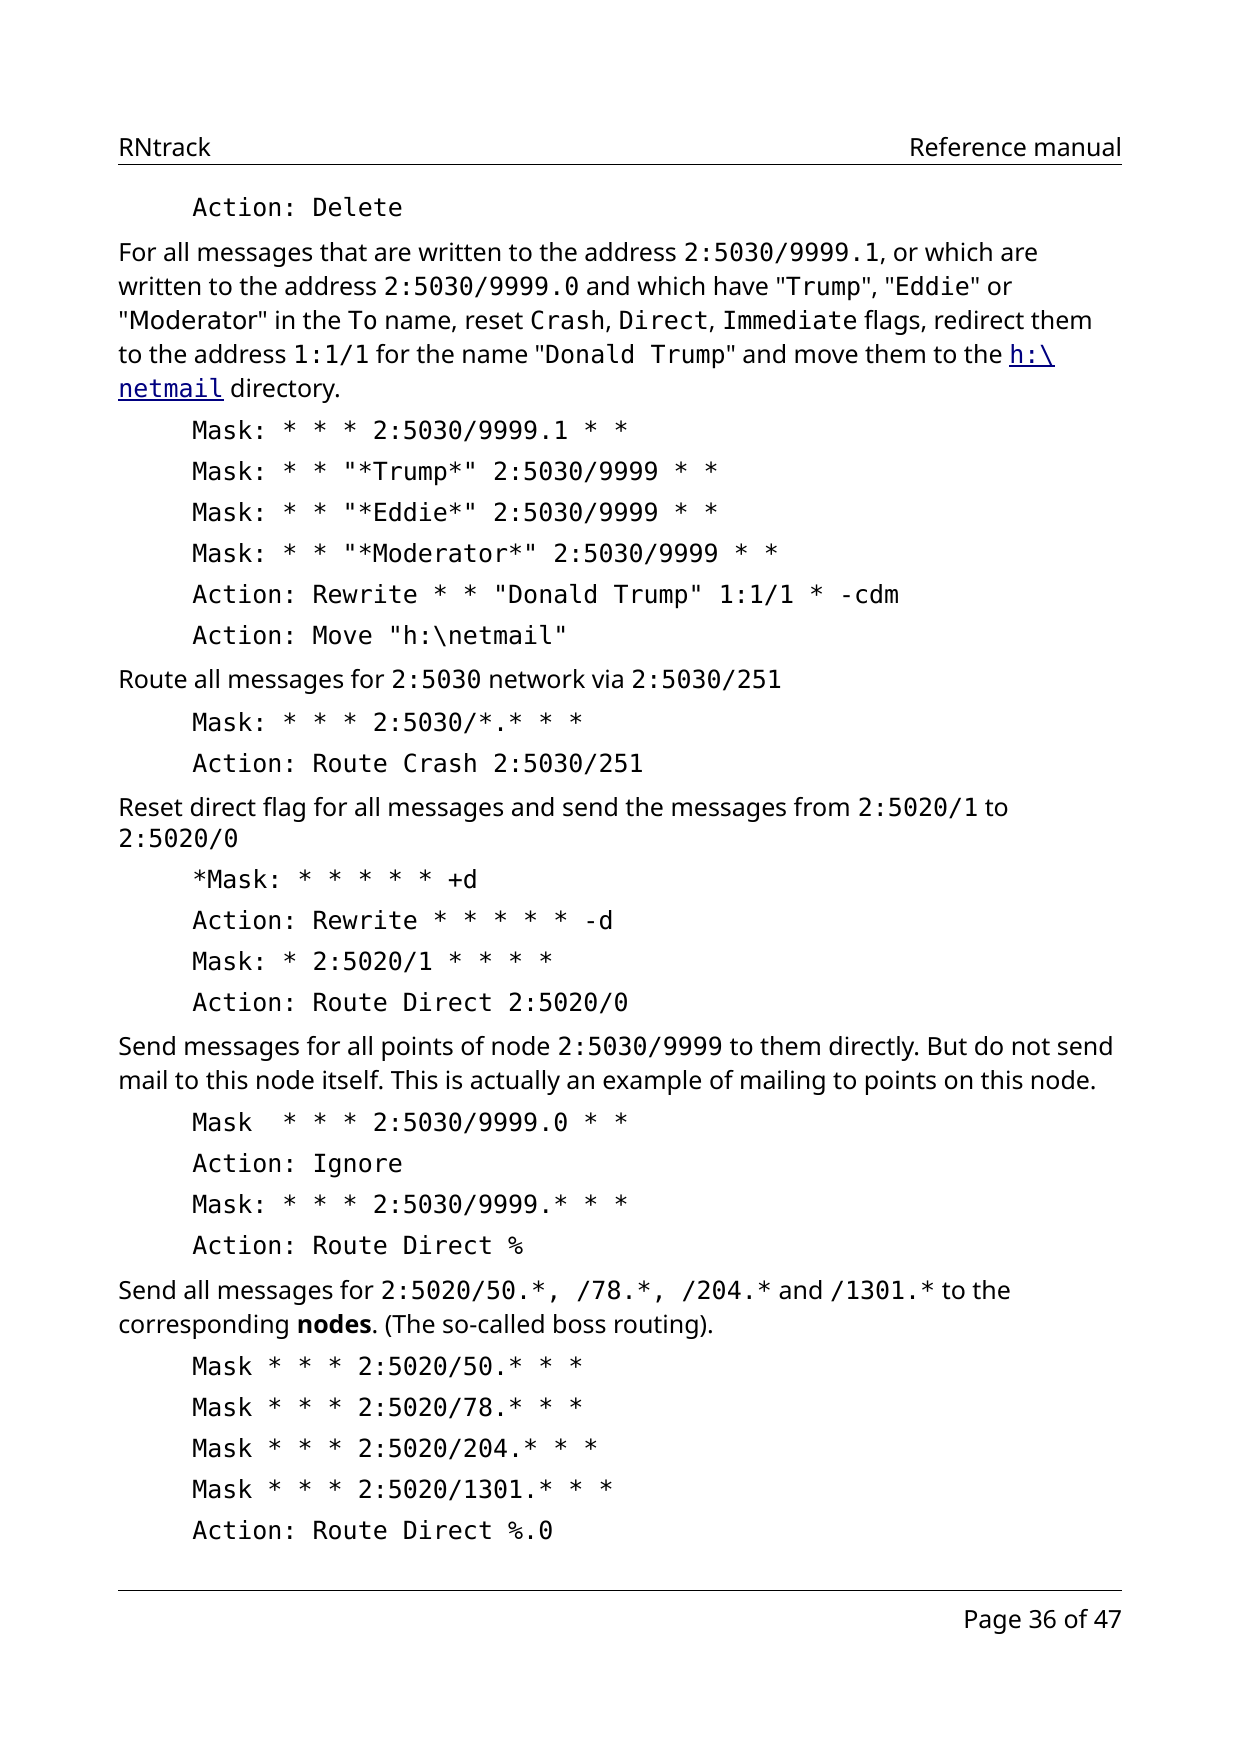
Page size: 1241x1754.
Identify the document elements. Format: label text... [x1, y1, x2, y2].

text Action: Route Crash 2:5030/251 [192, 749, 1122, 778]
text Mask * * * 2:5020/50.* * * [192, 1352, 1122, 1381]
text Action: Ignore [192, 1149, 1122, 1179]
text Action: Route Direct 2:5020/0 [192, 988, 1122, 1017]
text Mask: * * "*Eddie*" 2:5030/9999 * * [192, 498, 1122, 528]
text Send messages for all points of node 2:5030/9999 to them directly. But do not send mail to this node itself. This is actually an example of mailing to points on this node. [118, 1029, 1122, 1097]
text Action: Rewrite * * "Donald Trump" 1:1/1 * -cdm [192, 580, 1122, 609]
text Mask * * * 2:5020/78.* * * [192, 1393, 1122, 1422]
text Mask: * * * 2:5030/9999.* * * [192, 1190, 1122, 1219]
text Route all messages for 2:5030 network via 2:5030/251 [118, 662, 1122, 696]
text Mask: * * * 2:5030/*.* * * [192, 708, 1122, 737]
text Action: Move "h:\netmail" [192, 621, 1122, 650]
text Mask: * * "*Trump*" 2:5030/9999 * * [192, 457, 1122, 487]
text Mask * * * 2:5020/1301.* * * [192, 1475, 1122, 1504]
text Mask * * * 2:5020/204.* * * [192, 1434, 1122, 1463]
text Action: Route Direct %.0 [192, 1516, 1122, 1545]
text Action: Delete [192, 193, 1122, 223]
text For all messages that are written to the address 2:5030/9999.1, or which are written to the address 2:5030/9999.0 and which have "Trump", "Eddie" or "Moderator" in the To name, reset Crash, Direct, Immediate flags, redirect them to the address 1:1/1 for the name "Donald Trump" and move them to the h:\netmail directory. [118, 234, 1122, 405]
text *Mask: * * * * * +d [192, 865, 1122, 894]
text Reset direct flag for all messages and send the messages from 2:5020/1 to 2:5020/0 [118, 790, 1122, 853]
text Action: Rewrite * * * * * -d [192, 906, 1122, 935]
text Mask: * * * 2:5030/9999.1 * * [192, 417, 1122, 446]
text Mask: * 2:5020/1 * * * * [192, 947, 1122, 976]
text Mask: * * "*Moderator*" 2:5030/9999 * * [192, 539, 1122, 568]
text Mask * * * 2:5030/9999.0 * * [192, 1108, 1122, 1138]
text Action: Route Direct % [192, 1231, 1122, 1261]
text Send all messages for 2:5020/50.*, /78.*, /204.* and /1301.* to the corresponding nodes. (The so-called boss routing). [118, 1272, 1122, 1340]
